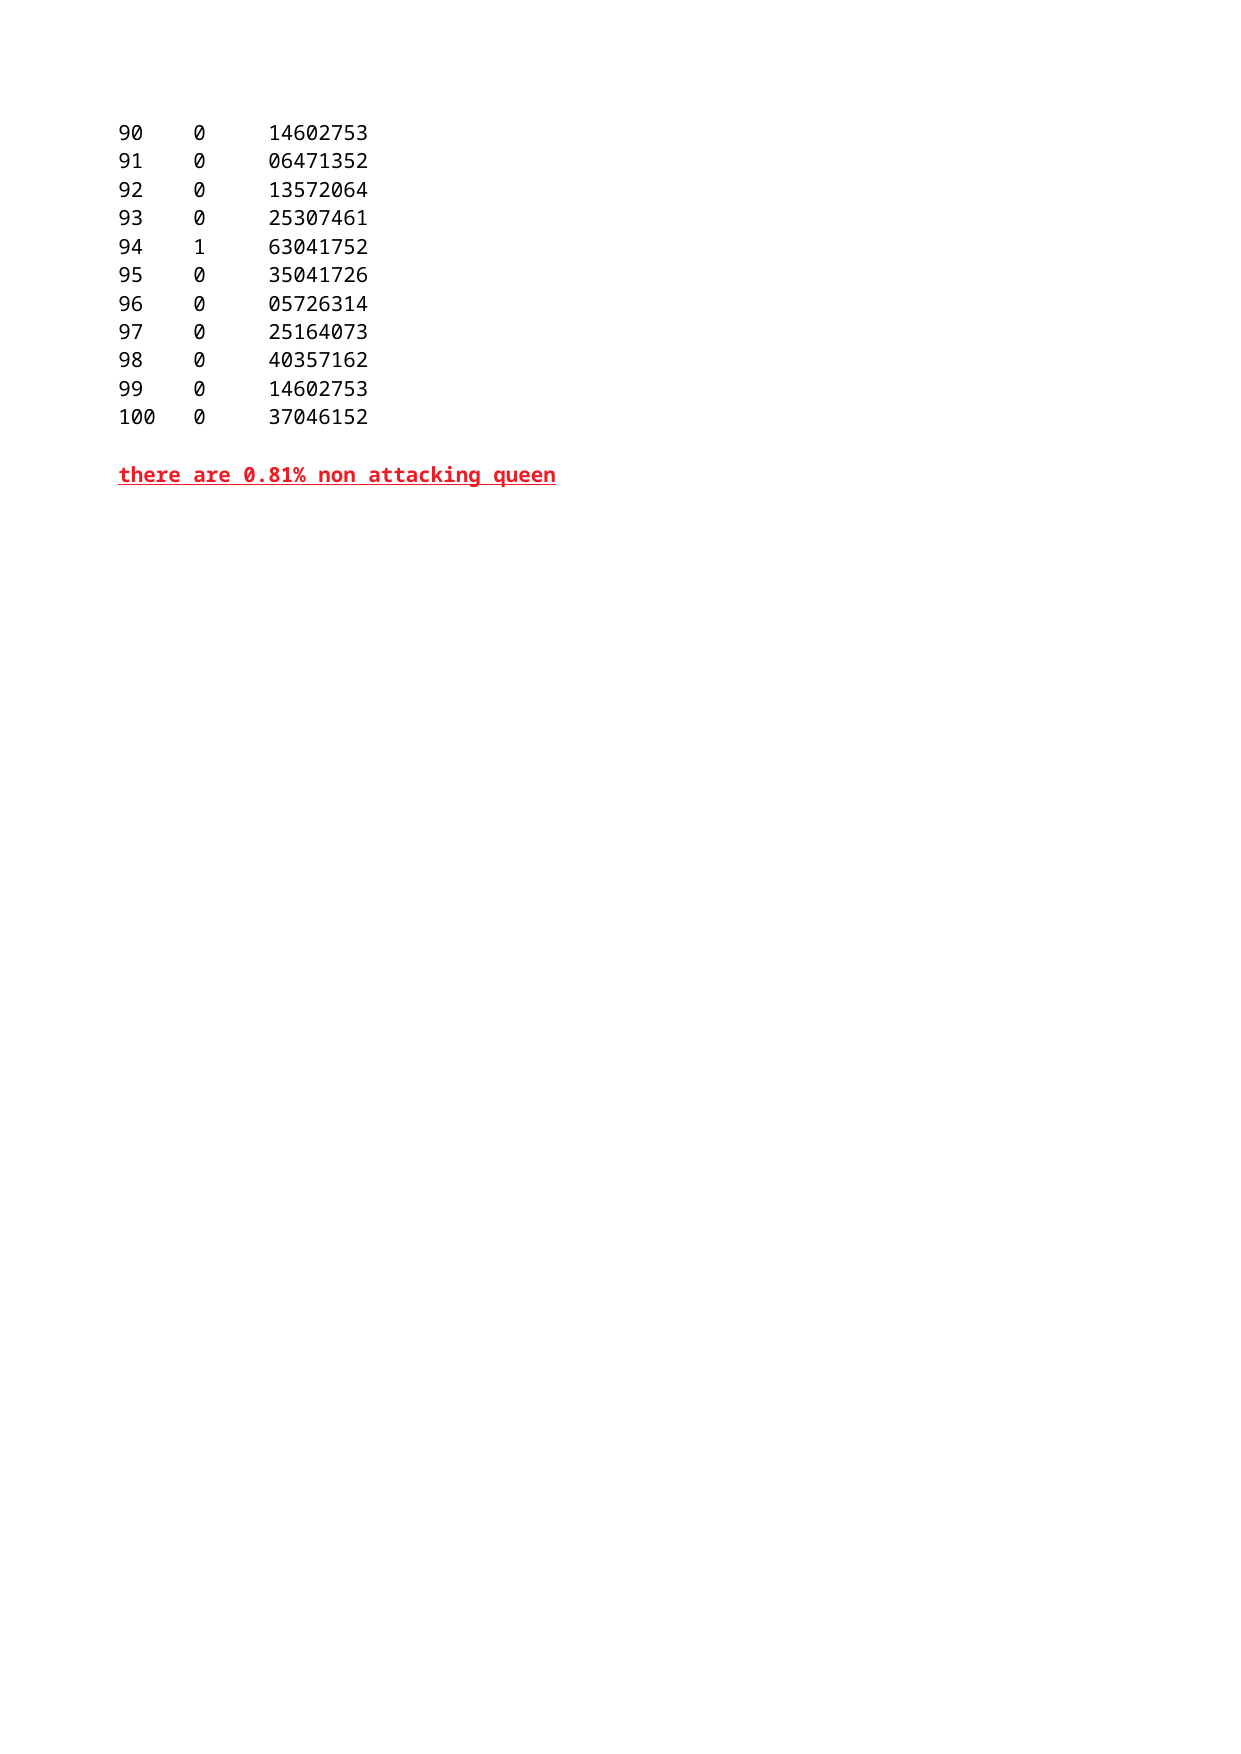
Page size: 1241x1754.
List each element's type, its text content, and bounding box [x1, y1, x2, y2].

text 98 0 40357162 [118, 346, 1122, 374]
text 100 0 37046152 [118, 402, 1122, 431]
text 91 0 06471352 [118, 147, 1122, 175]
text 97 0 25164073 [118, 317, 1122, 346]
text 99 0 14602753 [118, 374, 1122, 402]
text 95 0 35041726 [118, 260, 1122, 289]
text 90 0 14602753 [118, 118, 1122, 147]
text 96 0 05726314 [118, 289, 1122, 317]
text 94 1 63041752 [118, 232, 1122, 260]
text 93 0 25307461 [118, 203, 1122, 232]
text there are 0.81% non attacking queen [118, 460, 1122, 488]
text 92 0 13572064 [118, 175, 1122, 203]
